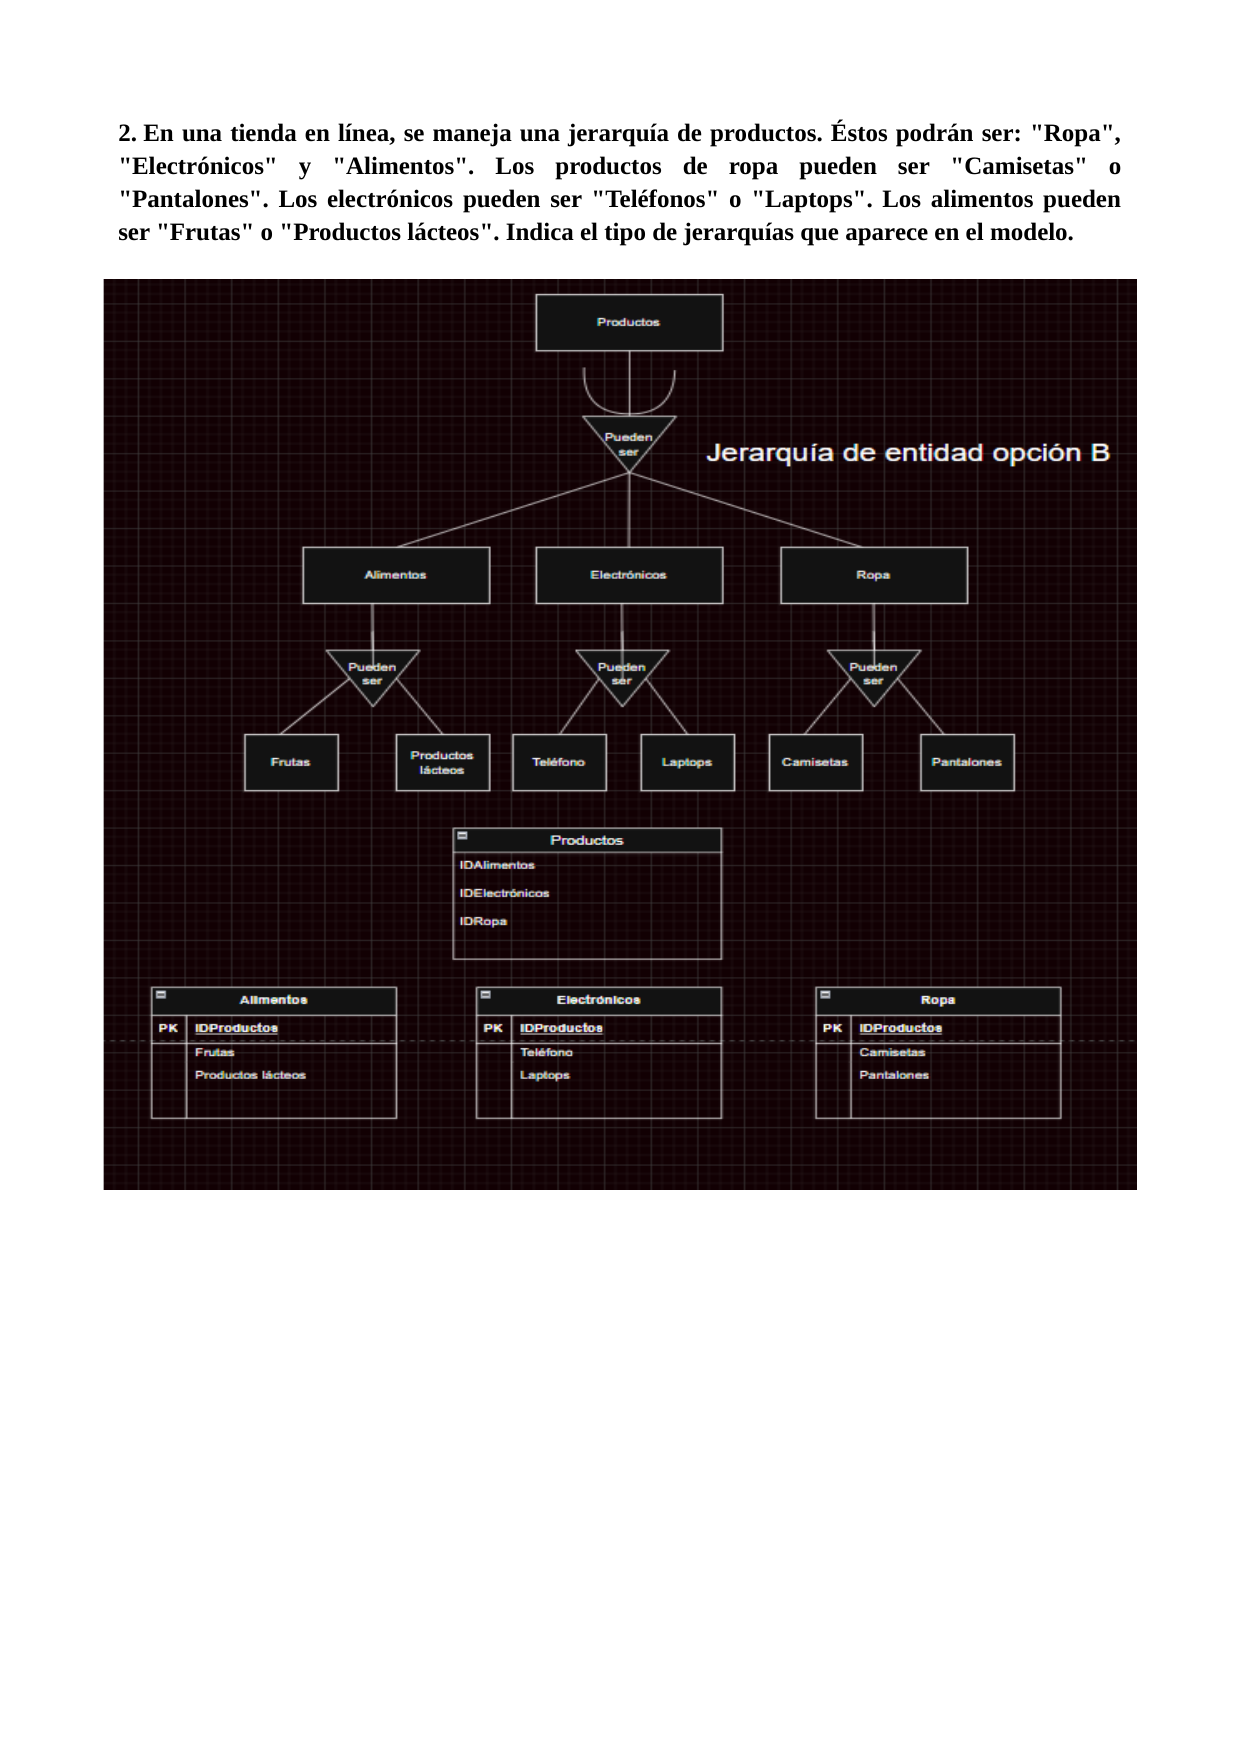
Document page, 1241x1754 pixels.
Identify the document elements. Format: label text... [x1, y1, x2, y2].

picture [103, 279, 1137, 1190]
text 2. En una tienda en línea, se maneja una jerarquía de productos. Éstos podrán ser: "Ropa", "Electrónicos" y "Alimentos". Los productos de ropa pueden ser "Camisetas" o "Pantalones". Los electrónicos pueden ser "Teléfonos" o "Laptops". Los alimentos pueden ser "Frutas" o "Productos lácteos". Indica el tipo de jerarquías que aparece en el modelo. [118, 118, 1122, 246]
